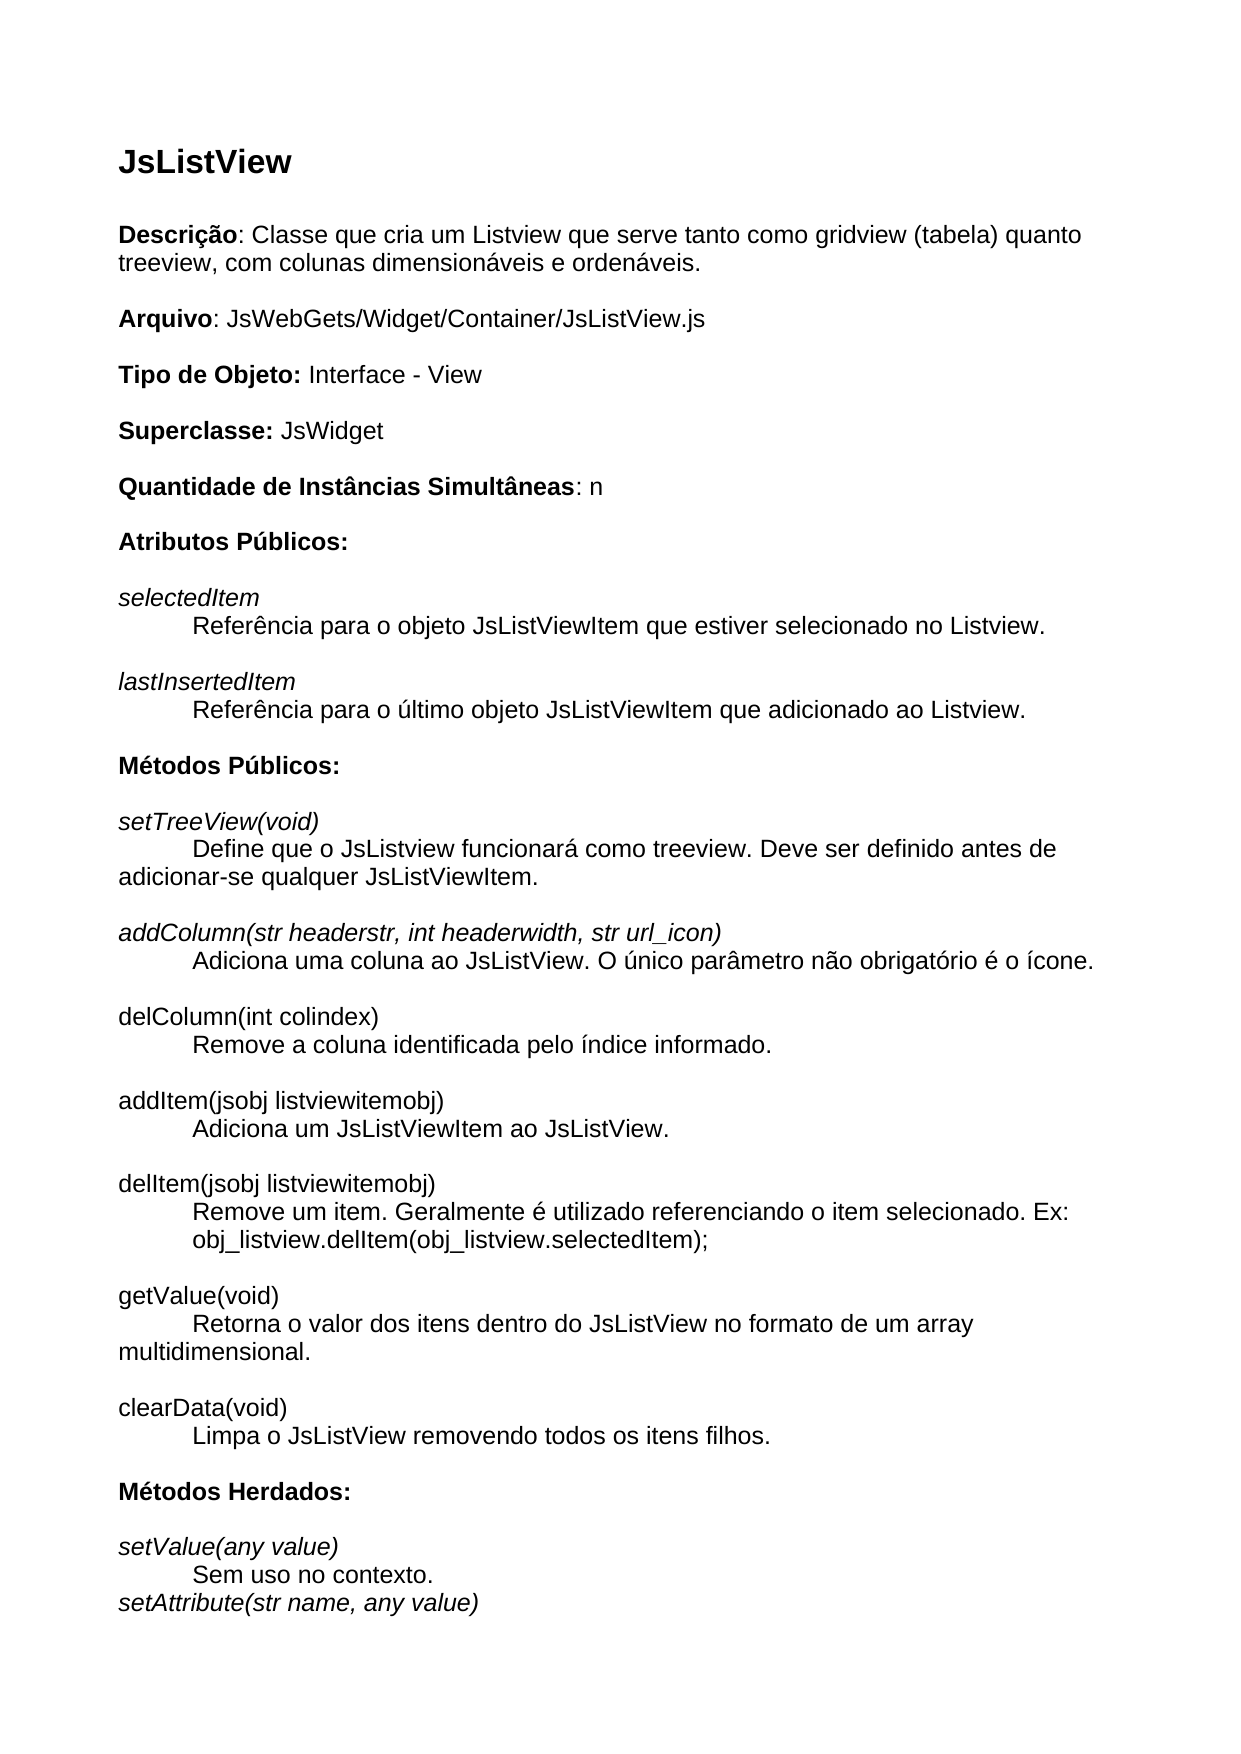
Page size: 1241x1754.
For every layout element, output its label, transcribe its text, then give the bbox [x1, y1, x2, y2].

text delItem(jsobj listviewitemobj) [118, 1170, 1122, 1198]
text Métodos Públicos: [118, 751, 1122, 779]
text Define que o JsListview funcionará como treeview. Deve ser definido antes de adicionar-se qualquer JsListViewItem. [118, 835, 1122, 891]
text selectedItem [118, 584, 1122, 612]
text Retorna o valor dos itens dentro do JsListView no formato de um array multidimensional. [118, 1310, 1122, 1366]
text delColumn(int colindex) [118, 1003, 1122, 1031]
text addColumn(str headerstr, int headerwidth, str url_icon) [118, 919, 1122, 947]
text Adiciona uma coluna ao JsListView. O único parâmetro não obrigatório é o ícone. [118, 947, 1122, 975]
text addItem(jsobj listviewitemobj) [118, 1086, 1122, 1114]
text Quantidade de Instâncias Simultâneas: n [118, 472, 1122, 500]
text Remove a coluna identificada pelo índice informado. [118, 1031, 1122, 1058]
text clearData(void) [118, 1393, 1122, 1421]
text Métodos Herdados: [118, 1477, 1122, 1505]
text getValue(void) [118, 1282, 1122, 1310]
text Limpa o JsListView removendo todos os itens filhos. [118, 1421, 1122, 1449]
text Sem uso no contexto. [118, 1561, 1122, 1589]
text Arquivo: JsWebGets/Widget/Container/JsListView.js [118, 305, 1122, 333]
subtitle JsListView [118, 143, 1122, 181]
text Referência para o último objeto JsListViewItem que adicionado ao Listview. [118, 696, 1122, 723]
text setTreeView(void) [118, 807, 1122, 835]
text obj_listview.delItem(obj_listview.selectedItem); [118, 1226, 1122, 1254]
text lastInsertedItem [118, 668, 1122, 696]
text Tipo de Objeto: Interface - View [118, 361, 1122, 388]
text Remove um item. Geralmente é utilizado referenciando o item selecionado. Ex: [118, 1198, 1122, 1226]
text Superclasse: JsWidget [118, 416, 1122, 444]
text Referência para o objeto JsListViewItem que estiver selecionado no Listview. [118, 612, 1122, 640]
text setValue(any value) [118, 1533, 1122, 1561]
text Adiciona um JsListViewItem ao JsListView. [118, 1114, 1122, 1142]
text Atributos Públicos: [118, 528, 1122, 556]
text Descrição: Classe que cria um Listview que serve tanto como gridview (tabela) quanto treeview, com colunas dimensionáveis e ordenáveis. [118, 221, 1122, 277]
text setAttribute(str name, any value) [118, 1589, 1122, 1617]
